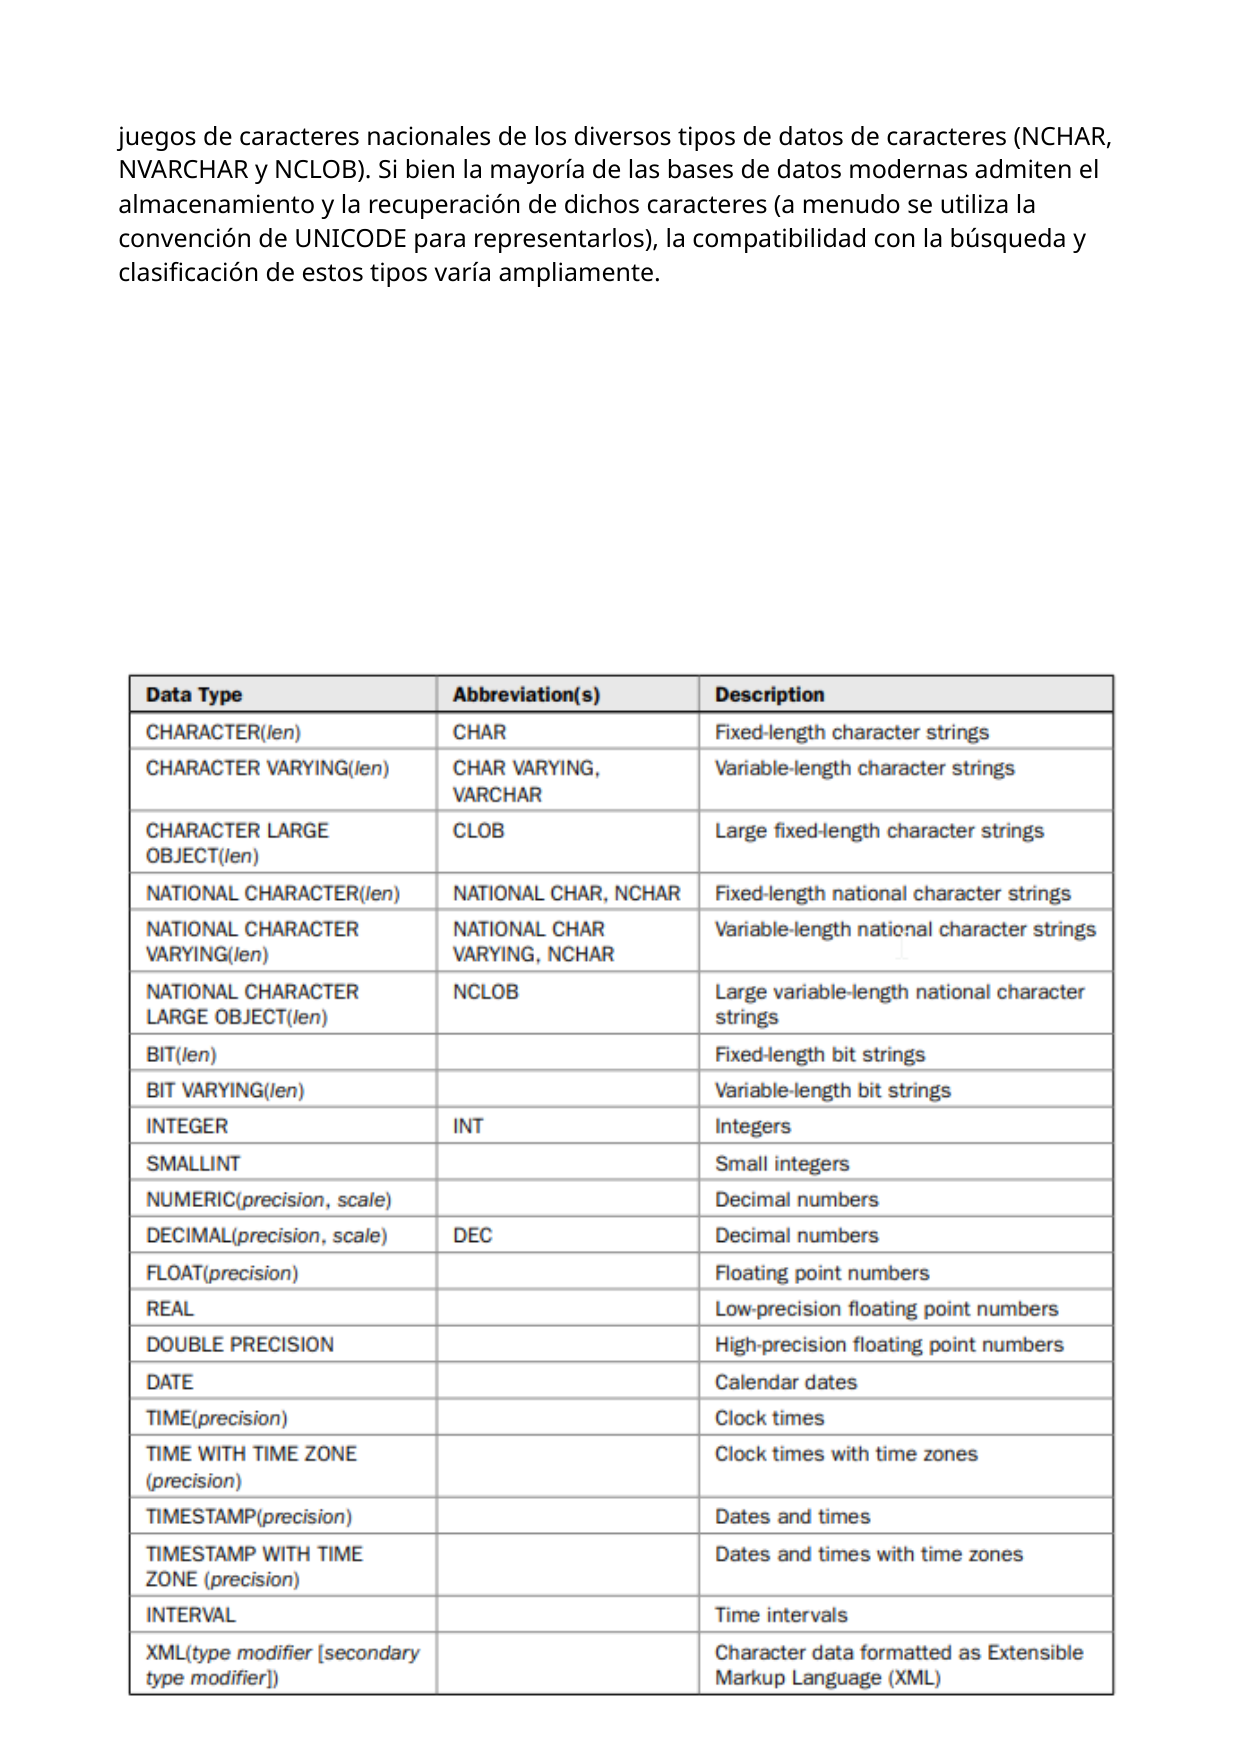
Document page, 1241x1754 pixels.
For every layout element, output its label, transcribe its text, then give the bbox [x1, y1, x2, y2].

text juegos de caracteres nacionales de los diversos tipos de datos de caracteres (NCHAR, NVARCHAR y NCLOB). Si bien la mayoría de las bases de datos modernas admiten el almacenamiento y la recuperación de dichos caracteres (a menudo se utiliza la convención de UNICODE para representarlos), la compatibilidad con la búsqueda y clasificación de estos tipos varía ampliamente. [118, 118, 1122, 288]
